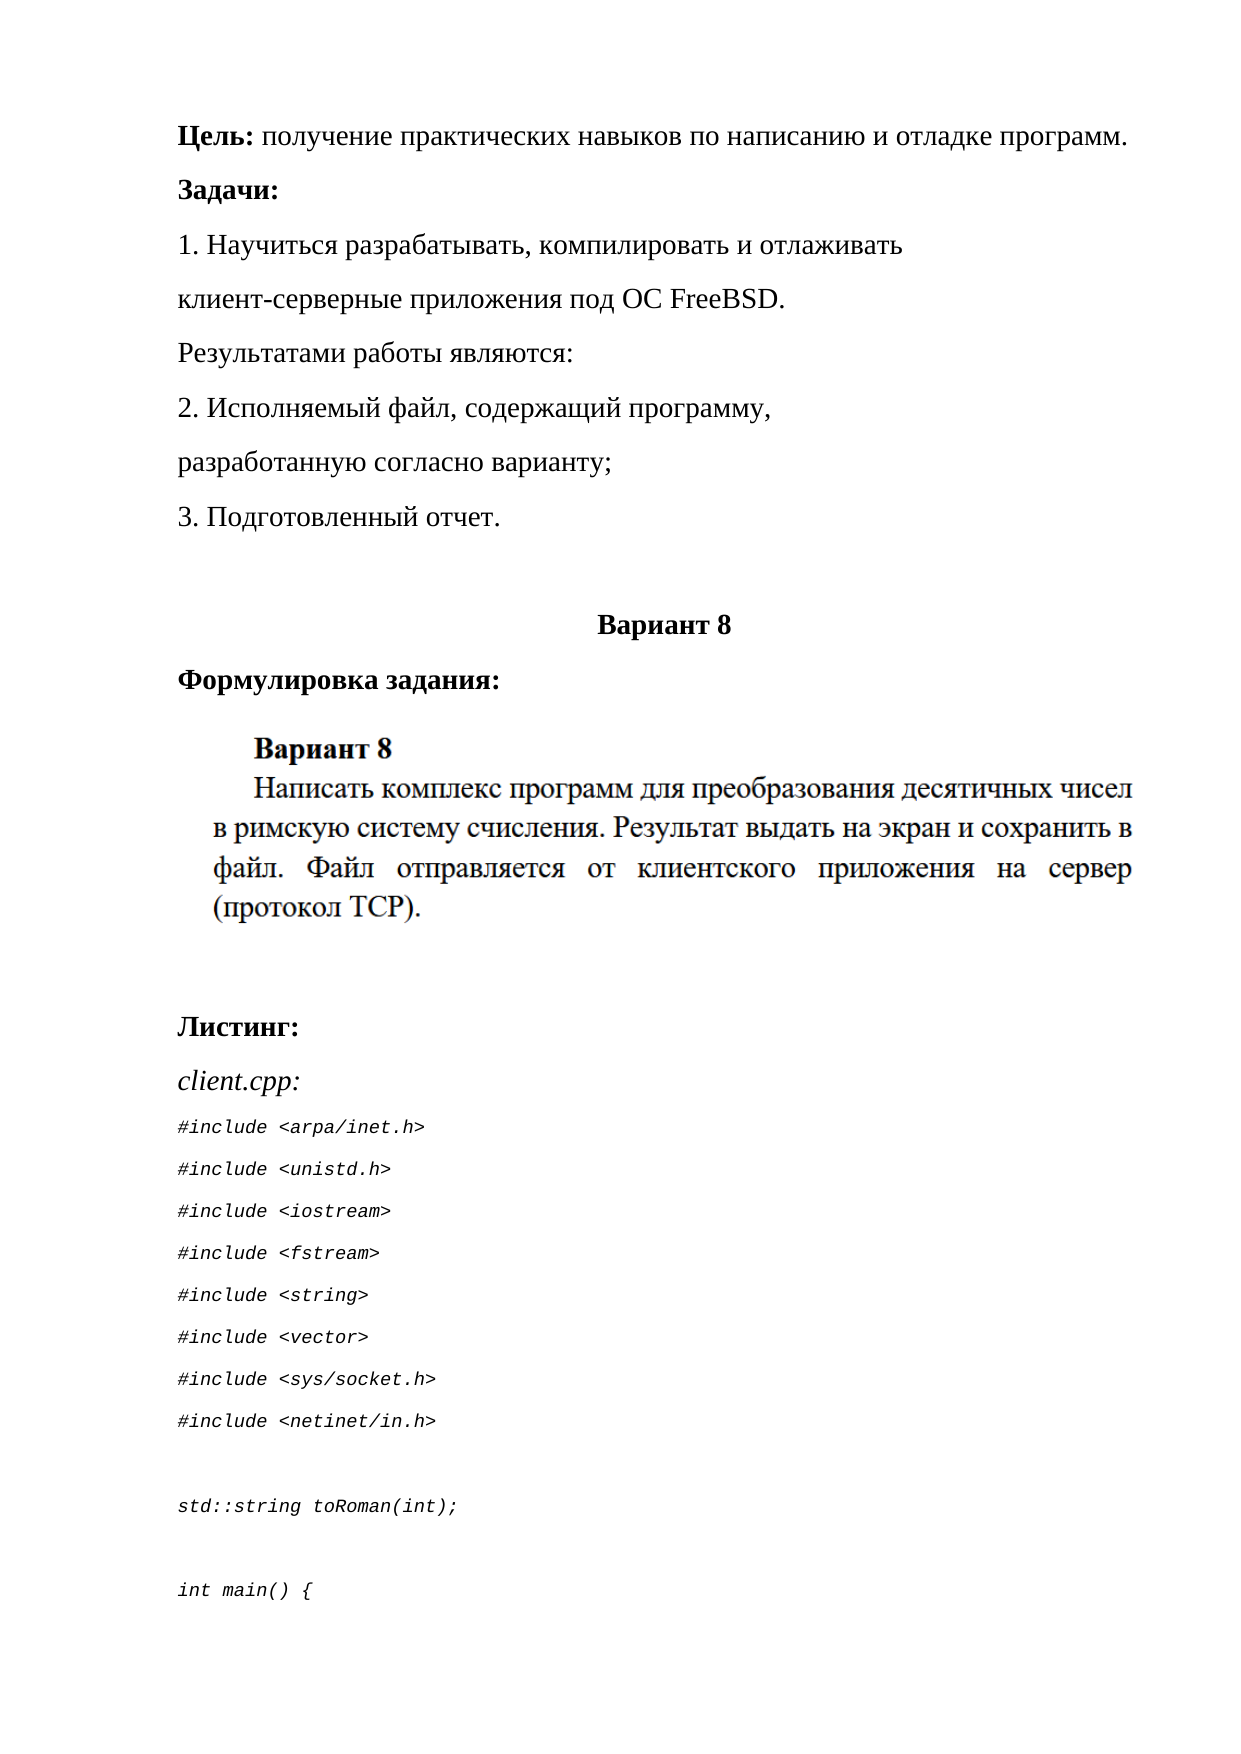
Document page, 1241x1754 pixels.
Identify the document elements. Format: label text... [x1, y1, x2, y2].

text 3. Подготовленный отчет. [177, 499, 1152, 532]
text #include <sys/socket.h> [177, 1370, 1152, 1391]
text std::string toRoman(int); [177, 1496, 1152, 1518]
text #include <iostream> [177, 1202, 1152, 1223]
text #include <netinet/in.h> [177, 1412, 1152, 1433]
text Цель: получение практических навыков по написанию и отладке программ. [177, 118, 1152, 152]
text 2. Исполняемый файл, содержащий программу, [177, 390, 1152, 423]
text Задачи: [177, 172, 1152, 206]
text #include <vector> [177, 1328, 1152, 1349]
text Вариант 8 [177, 607, 1152, 641]
text 1. Научиться разрабатывать, компилировать и отлаживать [177, 227, 1152, 260]
text #include <string> [177, 1286, 1152, 1307]
text Формулировка задания: [177, 662, 1152, 695]
text Листинг: [177, 1009, 1152, 1042]
text int main() { [177, 1581, 1152, 1602]
text разработанную согласно варианту; [177, 444, 1152, 478]
text Результатами работы являются: [177, 336, 1152, 369]
text client.cpp: [177, 1063, 1152, 1097]
text #include <arpa/inet.h> [177, 1118, 1152, 1139]
text #include <unistd.h> [177, 1160, 1152, 1181]
text клиент-серверные приложения под ОС FreeBSD. [177, 281, 1152, 315]
text #include <fstream> [177, 1244, 1152, 1265]
